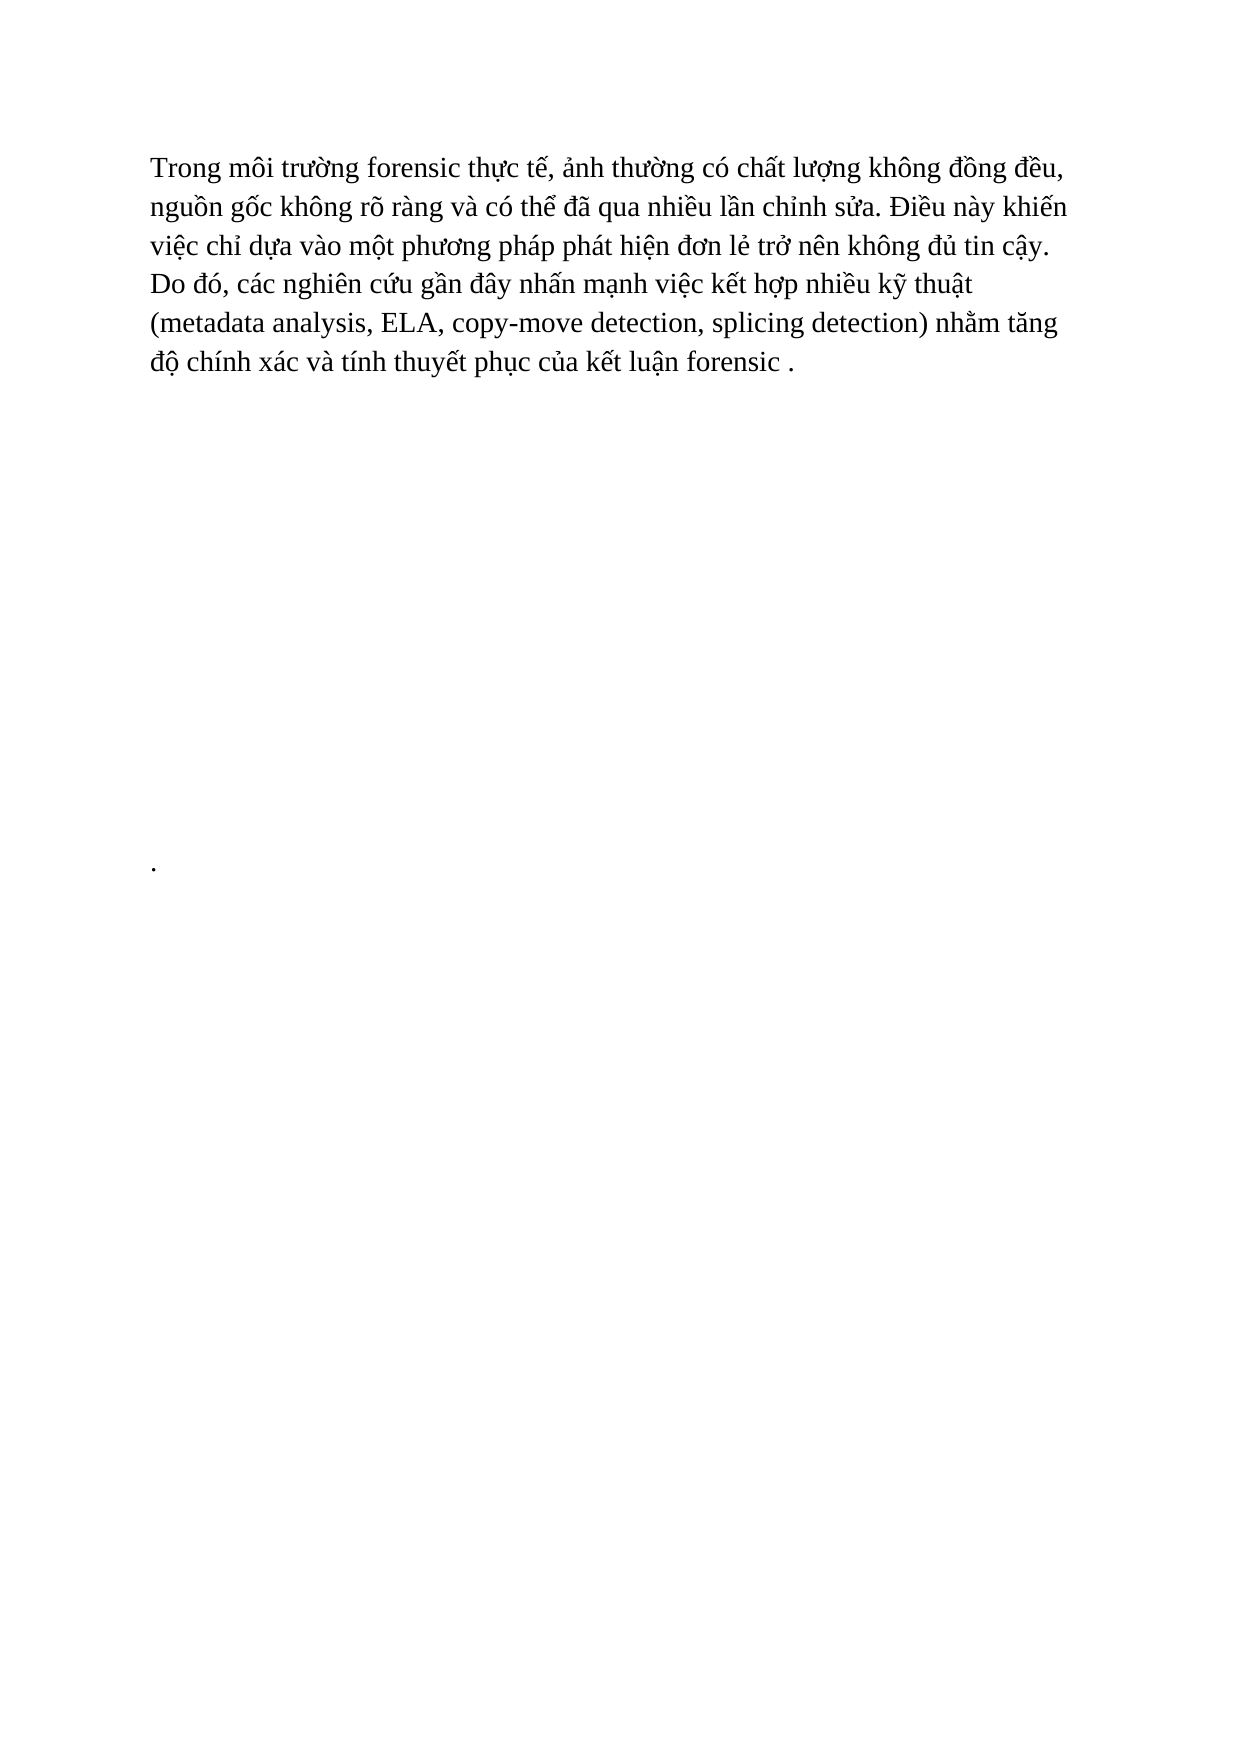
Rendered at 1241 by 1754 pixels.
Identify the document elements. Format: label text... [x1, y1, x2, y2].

text . [150, 844, 1090, 878]
text Trong môi trường forensic thực tế, ảnh thường có chất lượng không đồng đều, nguồn gốc không rõ ràng và có thể đã qua nhiều lần chỉnh sửa. Điều này khiến việc chỉ dựa vào một phương pháp phát hiện đơn lẻ trở nên không đủ tin cậy. Do đó, các nghiên cứu gần đây nhấn mạnh việc kết hợp nhiều kỹ thuật (metadata analysis, ELA, copy-move detection, splicing detection) nhằm tăng độ chính xác và tính thuyết phục của kết luận forensic . [150, 150, 1090, 378]
